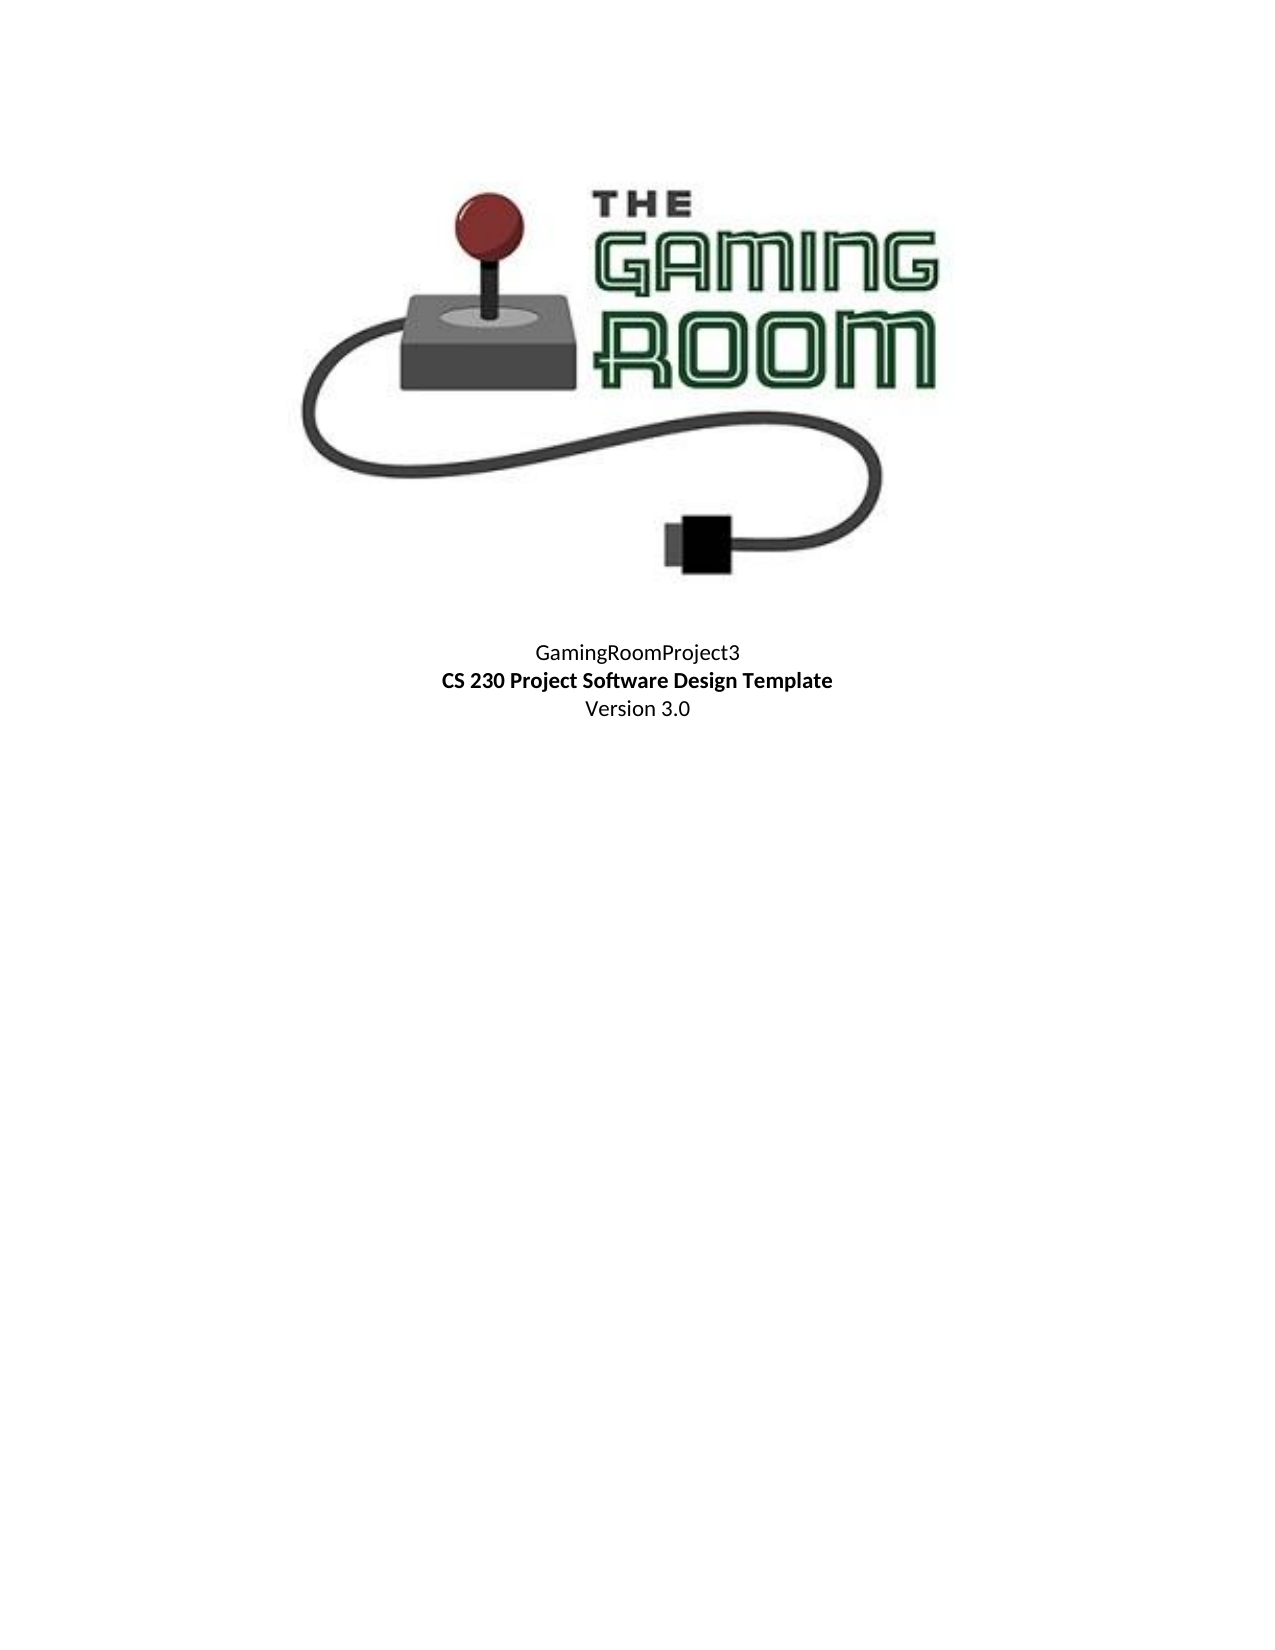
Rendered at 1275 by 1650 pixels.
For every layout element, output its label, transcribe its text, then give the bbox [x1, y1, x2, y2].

text Version 3.0 [150, 694, 1125, 722]
picture [220, 150, 1055, 611]
subtitle CS 230 Project Software Design Template [150, 666, 1125, 694]
title GamingRoomProject3 [150, 638, 1125, 666]
